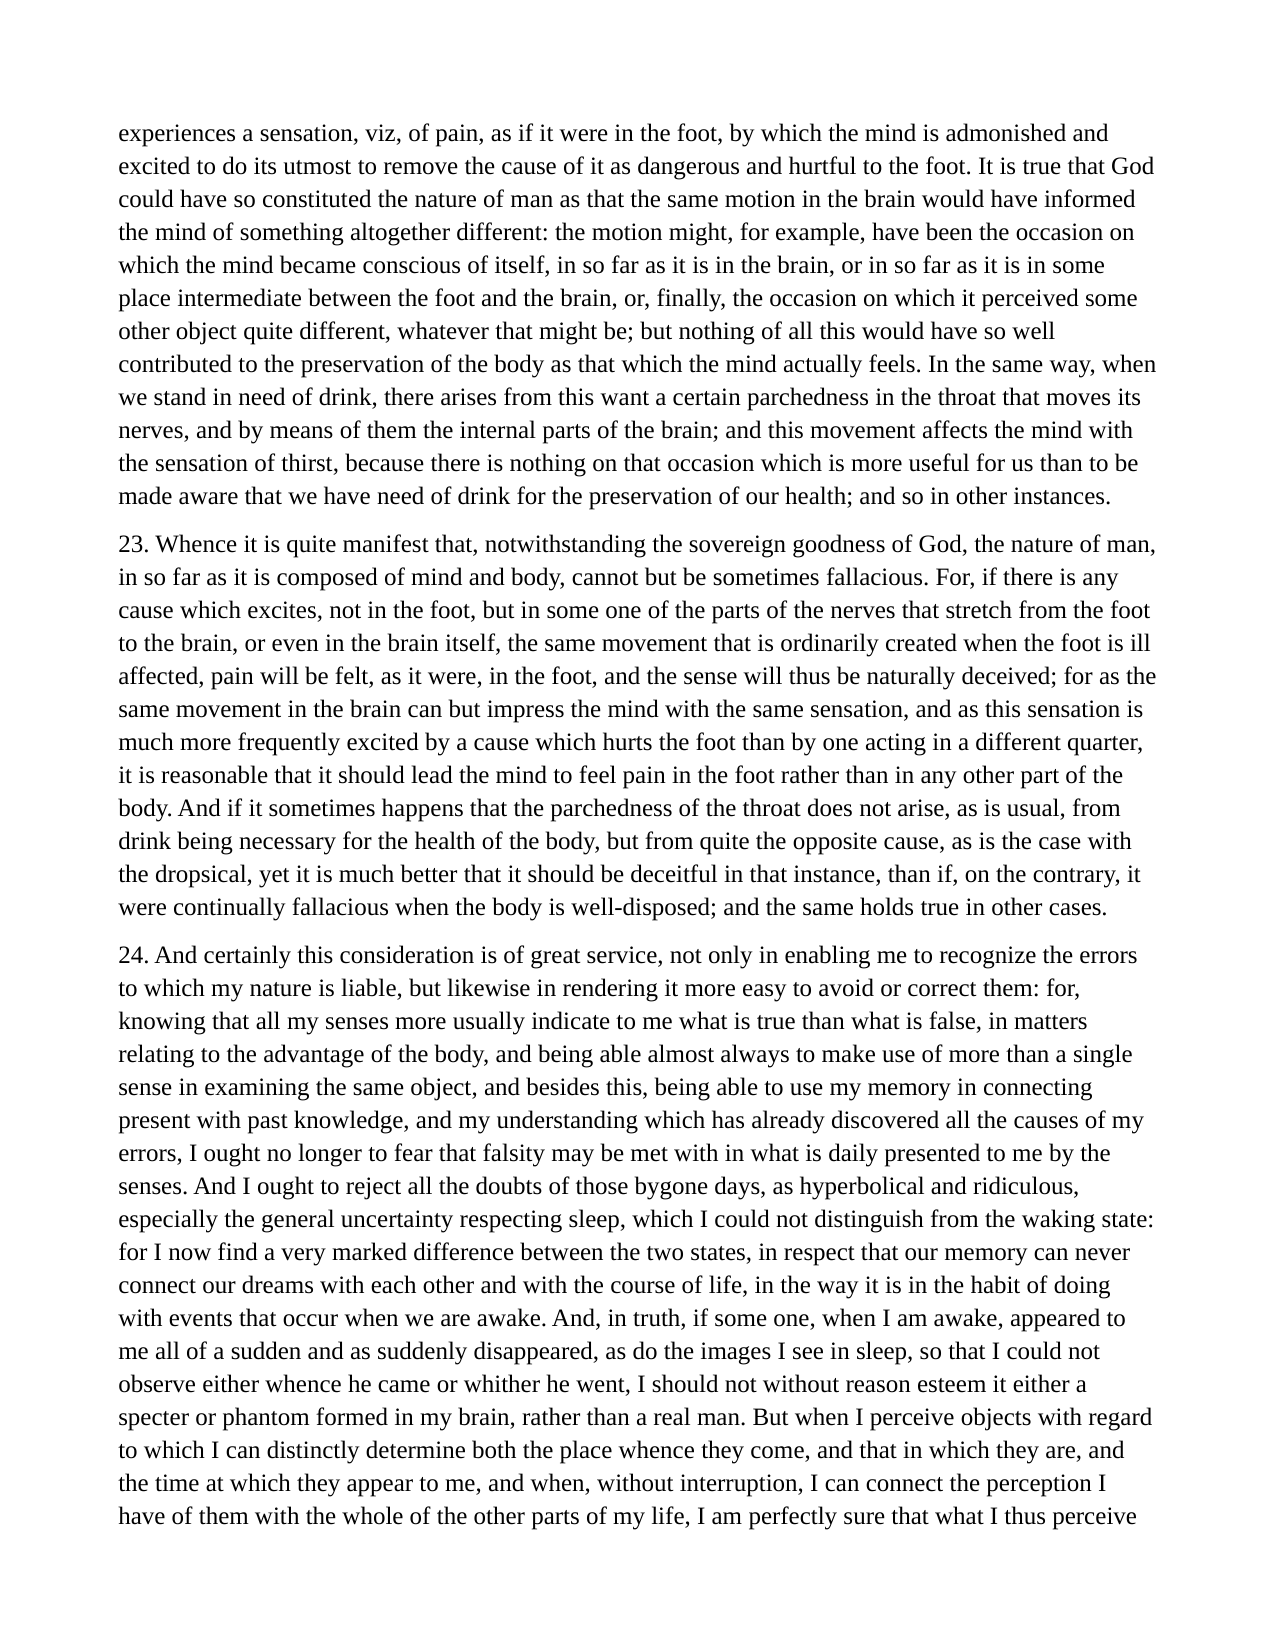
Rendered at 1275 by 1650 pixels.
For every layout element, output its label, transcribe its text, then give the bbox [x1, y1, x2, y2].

text 23. Whence it is quite manifest that, notwithstanding the sovereign goodness of God, the nature of man, in so far as it is composed of mind and body, cannot but be sometimes fallacious. For, if there is any cause which excites, not in the foot, but in some one of the parts of the nerves that stretch from the foot to the brain, or even in the brain itself, the same movement that is ordinarily created when the foot is ill affected, pain will be felt, as it were, in the foot, and the sense will thus be naturally deceived; for as the same movement in the brain can but impress the mind with the same sensation, and as this sensation is much more frequently excited by a cause which hurts the foot than by one acting in a different quarter, it is reasonable that it should lead the mind to feel pain in the foot rather than in any other part of the body. And if it sometimes happens that the parchedness of the throat does not arise, as is usual, from drink being necessary for the health of the body, but from quite the opposite cause, as is the case with the dropsical, yet it is much better that it should be deceitful in that instance, than if, on the contrary, it were continually fallacious when the body is well-disposed; and the same holds true in other cases. [118, 529, 1157, 921]
text 24. And certainly this consideration is of great service, not only in enabling me to recognize the errors to which my nature is liable, but likewise in rendering it more easy to avoid or correct them: for, knowing that all my senses more usually indicate to me what is true than what is false, in matters relating to the advantage of the body, and being able almost always to make use of more than a single sense in examining the same object, and besides this, being able to use my memory in connecting present with past knowledge, and my understanding which has already discovered all the causes of my errors, I ought no longer to fear that falsity may be met with in what is daily presented to me by the senses. And I ought to reject all the doubts of those bygone days, as hyperbolical and ridiculous, especially the general uncertainty respecting sleep, which I could not distinguish from the waking state: for I now find a very marked difference between the two states, in respect that our memory can never connect our dreams with each other and with the course of life, in the way it is in the habit of doing with events that occur when we are awake. And, in truth, if some one, when I am awake, appeared to me all of a sudden and as suddenly disappeared, as do the images I see in sleep, so that I could not observe either whence he came or whither he went, I should not without reason esteem it either a specter or phantom formed in my brain, rather than a real man. But when I perceive objects with regard to which I can distinctly determine both the place whence they come, and that in which they are, and the time at which they appear to me, and when, without interruption, I can connect the perception I have of them with the whole of the other parts of my life, I am perfectly sure that what I thus perceive [118, 940, 1157, 1530]
text experiences a sensation, viz, of pain, as if it were in the foot, by which the mind is admonished and excited to do its utmost to remove the cause of it as dangerous and hurtful to the foot. It is true that God could have so constituted the nature of man as that the same motion in the brain would have informed the mind of something altogether different: the motion might, for example, have been the occasion on which the mind became conscious of itself, in so far as it is in the brain, or in so far as it is in some place intermediate between the foot and the brain, or, finally, the occasion on which it perceived some other object quite different, whatever that might be; but nothing of all this would have so well contributed to the preservation of the body as that which the mind actually feels. In the same way, when we stand in need of drink, there arises from this want a certain parchedness in the throat that moves its nerves, and by means of them the internal parts of the brain; and this movement affects the mind with the sensation of thirst, because there is nothing on that occasion which is more useful for us than to be made aware that we have need of drink for the preservation of our health; and so in other instances. [118, 118, 1157, 510]
